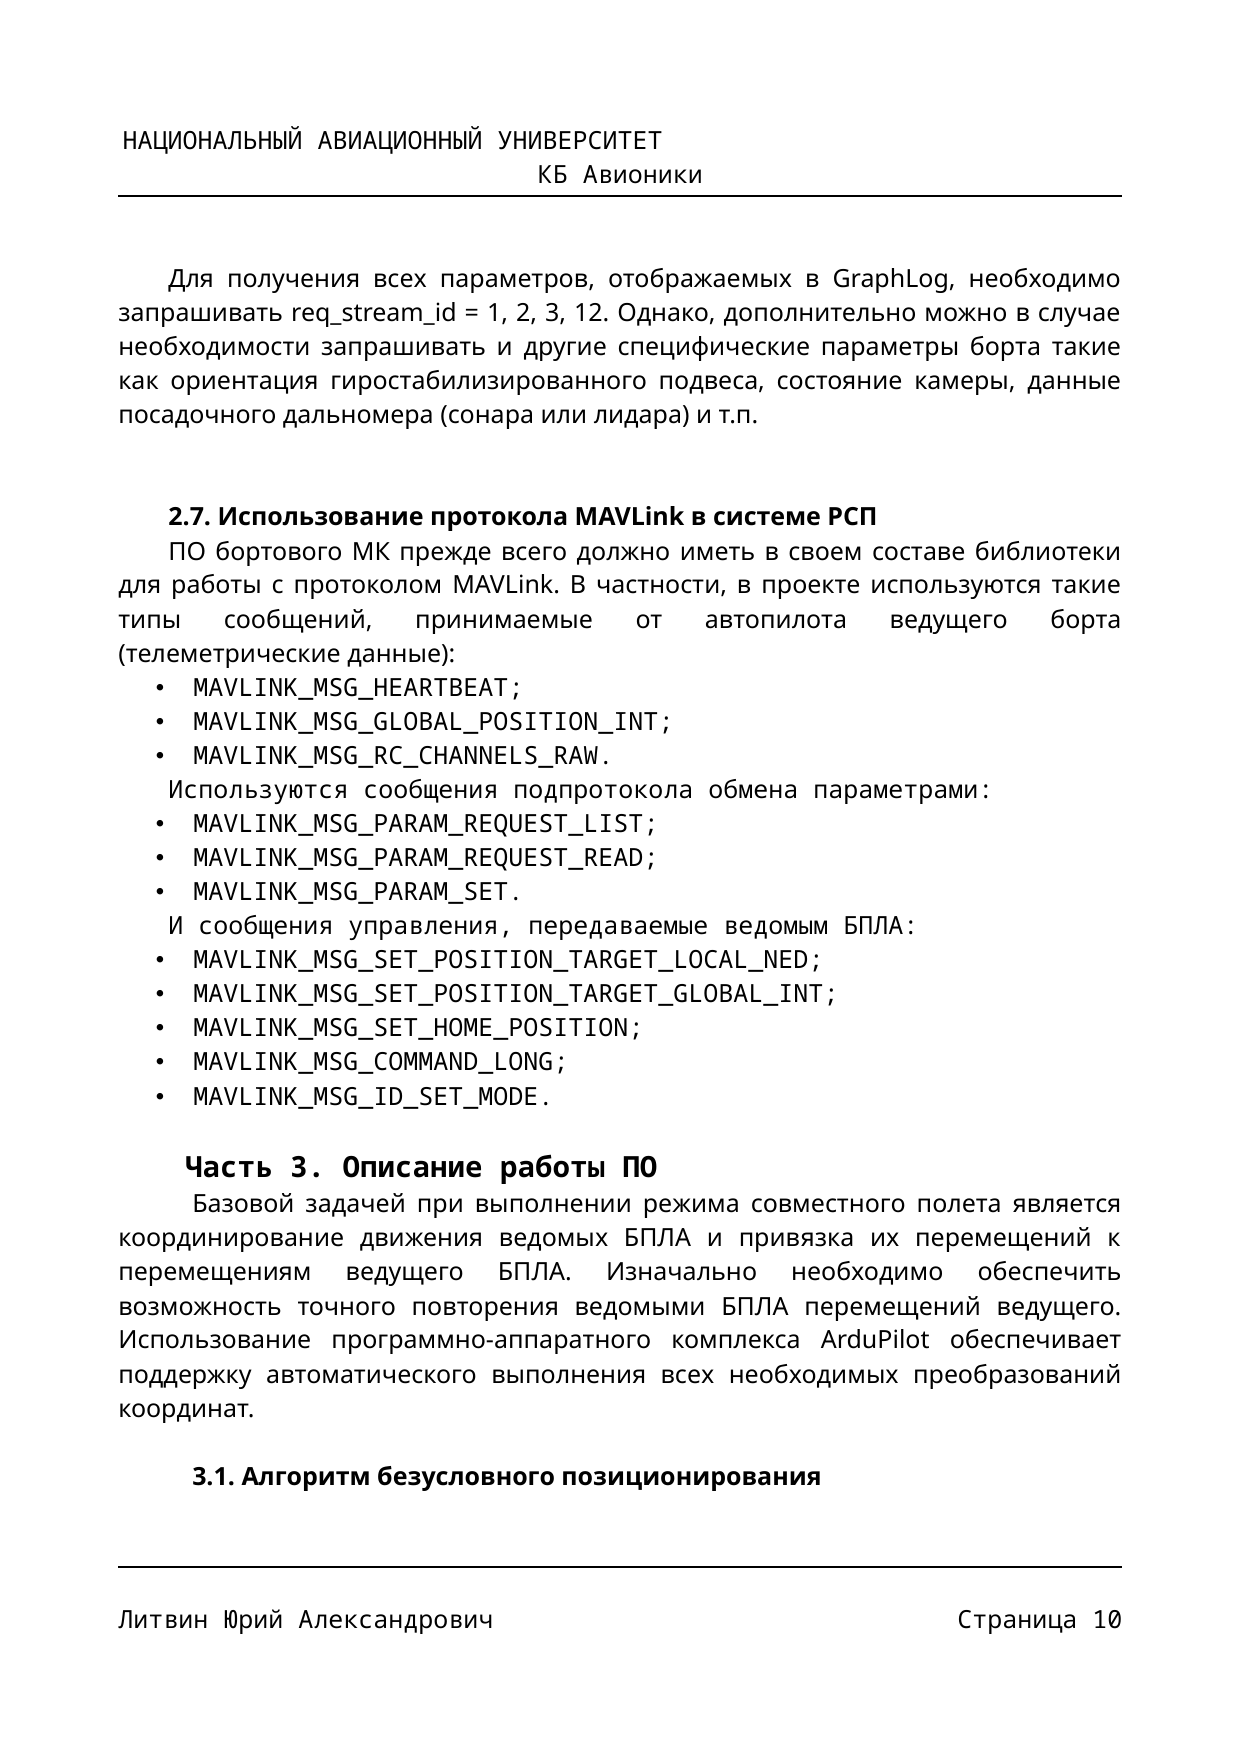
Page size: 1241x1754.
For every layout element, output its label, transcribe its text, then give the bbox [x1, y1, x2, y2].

list MAVLINK_MSG_SET_POSITION_TARGET_LOCAL_NED; [156, 942, 1122, 976]
list MAVLINK_MSG_RC_CHANNELS_RAW. [156, 737, 1122, 772]
text Для получения всех параметров, отображаемых в GraphLog, необходимо запрашивать req_stream_id = 1, 2, 3, 12. Однако, дополнительно можно в случае необходимости запрашивать и другие специфические параметры борта такие как ориентация гиростабилизированного подвеса, состояние камеры, данные посадочного дальномера (сонара или лидара) и т.п. [118, 261, 1122, 431]
list MAVLINK_MSG_SET_POSITION_TARGET_GLOBAL_INT; [156, 976, 1122, 1010]
list MAVLINK_MSG_ID_SET_MODE. [156, 1078, 1122, 1112]
text Базовой задачей при выполнении режима совместного полета является координирование движения ведомых БПЛА и привязка их перемещений к перемещениям ведущего БПЛА. Изначально необходимо обеспечить возможность точного повторения ведомыми БПЛА перемещений ведущего. Использование программно-аппаратного комплекса ArduPilot обеспечивает поддержку автоматического выполнения всех необходимых преобразований координат. [118, 1186, 1122, 1424]
text Используются сообщения подпротокола обмена параметрами: [118, 772, 1122, 806]
text 3.1. Алгоритм безусловного позиционирования [118, 1458, 1122, 1492]
list MAVLINK_MSG_GLOBAL_POSITION_INT; [156, 703, 1122, 737]
list MAVLINK_MSG_COMMAND_LONG; [156, 1044, 1122, 1078]
list MAVLINK_MSG_PARAM_REQUEST_LIST; [156, 806, 1122, 840]
text 2.7. Использование протокола MAVLink в системе РСП [118, 499, 1122, 533]
text И сообщения управления, передаваемые ведомым БПЛА: [118, 908, 1122, 942]
list MAVLINK_MSG_PARAM_SET. [156, 874, 1122, 908]
text ПО бортового МК прежде всего должно иметь в своем составе библиотеки для работы с протоколом MAVLink. В частности, в проекте используются такие типы сообщений, принимаемые от автопилота ведущего борта (телеметрические данные): [118, 533, 1122, 669]
list MAVLINK_MSG_SET_HOME_POSITION; [156, 1010, 1122, 1044]
list MAVLINK_MSG_HEARTBEAT; [156, 669, 1122, 703]
text Часть 3. Описание работы ПО [118, 1146, 1122, 1186]
list MAVLINK_MSG_PARAM_REQUEST_READ; [156, 840, 1122, 874]
